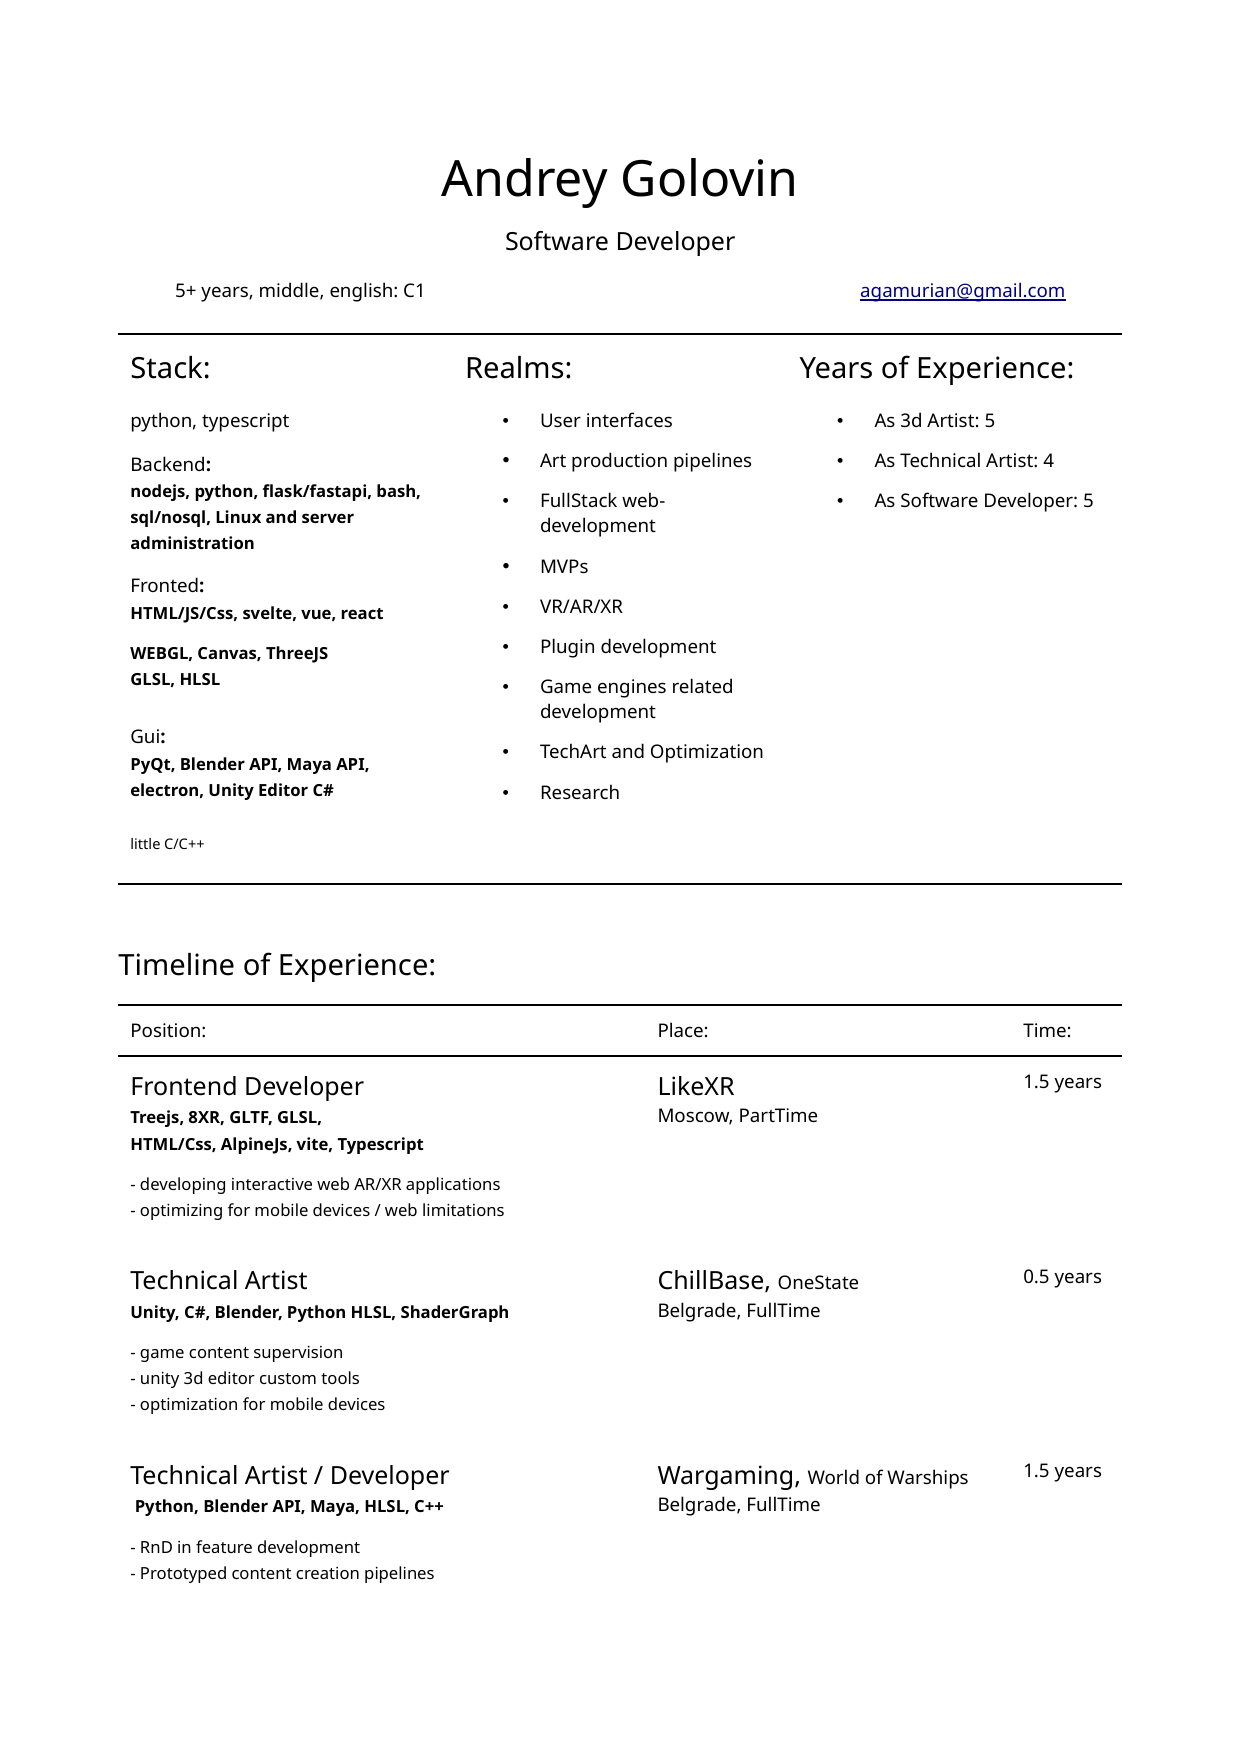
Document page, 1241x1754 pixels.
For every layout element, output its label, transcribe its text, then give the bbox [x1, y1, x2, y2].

table_cell Wargaming, World of Warships Belgrade, FullTime [645, 1446, 1011, 1596]
table_header Place: [645, 1006, 1011, 1055]
table_cell 1.5 years [1011, 1446, 1122, 1596]
table_header Time: [1011, 1006, 1122, 1055]
table_header Realms: User interfaces Art production pipelines FullStack web-development MVPs VR/AR/XR Plugin development Game engines related development TechArt and Optimization Research [453, 335, 787, 883]
subtitle Andrey Golovin [118, 143, 1122, 211]
table_cell LikeXR Moscow, PartTime [645, 1057, 1011, 1251]
text 5+ years, middle, english: C1 agamurian@gmail.com [118, 277, 1122, 303]
table_cell ChillBase, OneState Belgrade, FullTime [645, 1251, 1011, 1446]
table_cell Technical Artist Unity, C#, Blender, Python HLSL, ShaderGraph - game content supervision - unity 3d editor custom tools - optimization for mobile devices [118, 1251, 645, 1446]
table_header Years of Experience: As 3d Artist: 5 As Technical Artist: 4 As Software Developer: 5 [788, 335, 1122, 883]
table_cell 0.5 years [1011, 1251, 1122, 1446]
table_cell Frontend Developer Treejs, 8XR, GLTF, GLSL, HTML/Css, AlpineJs, vite, Typescript - developing interactive web AR/XR applications - optimizing for mobile devices / web limitations [118, 1057, 645, 1251]
text Timeline of Experience: [118, 944, 1122, 984]
table_cell Technical Artist / Developer Python, Blender API, Maya, HLSL, C++ - RnD in feature development - Prototyped content creation pipelines [118, 1446, 645, 1596]
table_header Stack: python, typescript Backend: nodejs, python, flask/fastapi, bash, sql/nosql, Linux and server administration Fronted: HTML/JS/Css, svelte, vue, react WEBGL, Canvas, ThreeJS GLSL, HLSL Gui: PyQt, Blender API, Maya API, electron, Unity Editor C# little C/C++ [118, 335, 453, 883]
table_cell 1.5 years [1011, 1057, 1122, 1251]
table_header Position: [118, 1006, 645, 1055]
text Software Developer [118, 224, 1122, 258]
